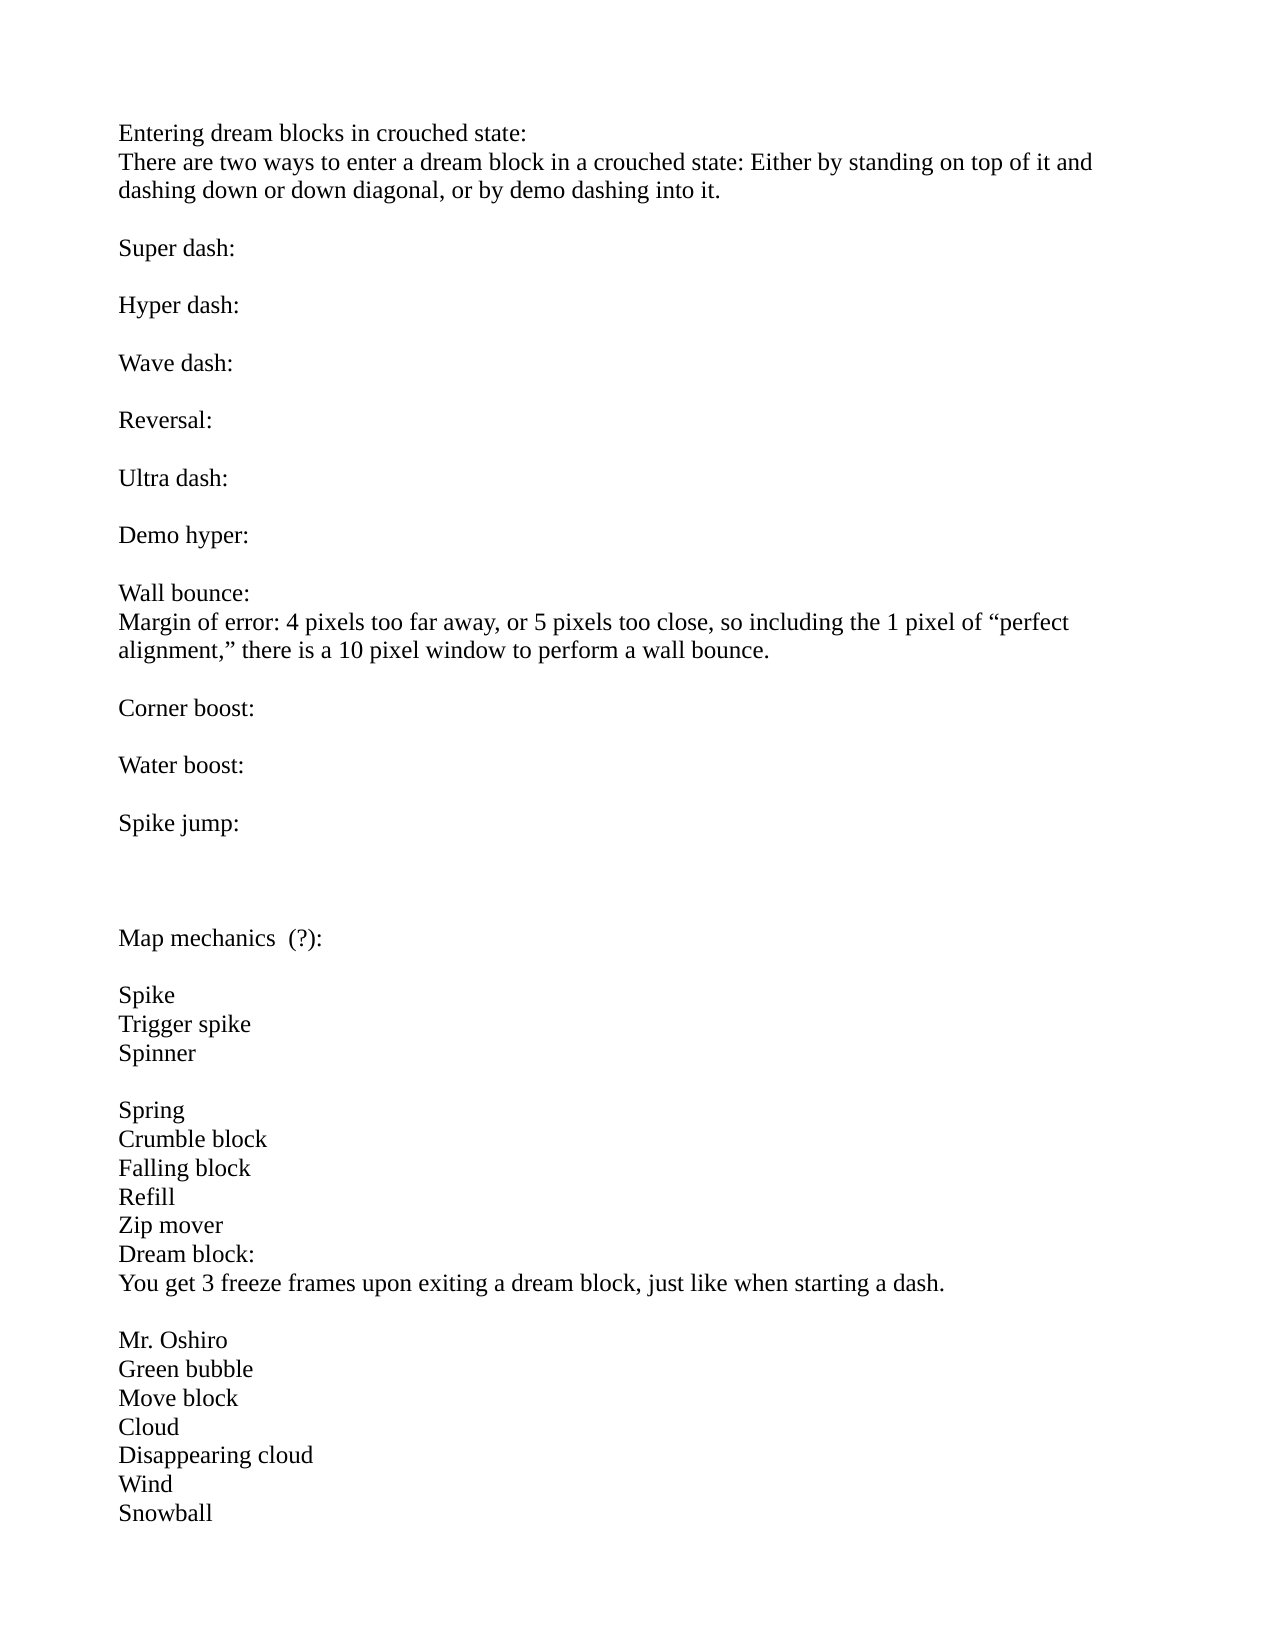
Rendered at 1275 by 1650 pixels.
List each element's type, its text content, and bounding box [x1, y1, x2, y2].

text Spike [118, 981, 1157, 1009]
text Spike jump: [118, 808, 1157, 837]
text Move block [118, 1383, 1157, 1412]
text Snowball [118, 1498, 1157, 1527]
text Super dash: [118, 233, 1157, 262]
text Wave dash: [118, 348, 1157, 377]
text Falling block [118, 1153, 1157, 1182]
text Cloud [118, 1412, 1157, 1441]
text Hyper dash: [118, 291, 1157, 319]
text Spring [118, 1096, 1157, 1124]
text Water boost: [118, 751, 1157, 779]
text Entering dream blocks in crouched state: [118, 118, 1157, 147]
text There are two ways to enter a dream block in a crouched state: Either by standing on top of it and dashing down or down diagonal, or by demo dashing into it. [118, 147, 1157, 204]
text Zip mover [118, 1211, 1157, 1239]
text Mr. Oshiro [118, 1326, 1157, 1354]
text Wall bounce: [118, 578, 1157, 607]
text Crumble block [118, 1124, 1157, 1153]
text Dream block: [118, 1239, 1157, 1268]
text Reversal: [118, 406, 1157, 434]
text Refill [118, 1182, 1157, 1211]
text Corner boost: [118, 693, 1157, 722]
text You get 3 freeze frames upon exiting a dream block, just like when starting a dash. [118, 1268, 1157, 1297]
text Wind [118, 1469, 1157, 1498]
text Margin of error: 4 pixels too far away, or 5 pixels too close, so including the 1 pixel of “perfect alignment,” there is a 10 pixel window to perform a wall bounce. [118, 607, 1157, 664]
text Spinner [118, 1038, 1157, 1067]
text Disappearing cloud [118, 1441, 1157, 1469]
text Ultra dash: [118, 463, 1157, 492]
text Green bubble [118, 1354, 1157, 1383]
text Trigger spike [118, 1009, 1157, 1038]
text Demo hyper: [118, 521, 1157, 549]
text Map mechanics (?): [118, 923, 1157, 952]
